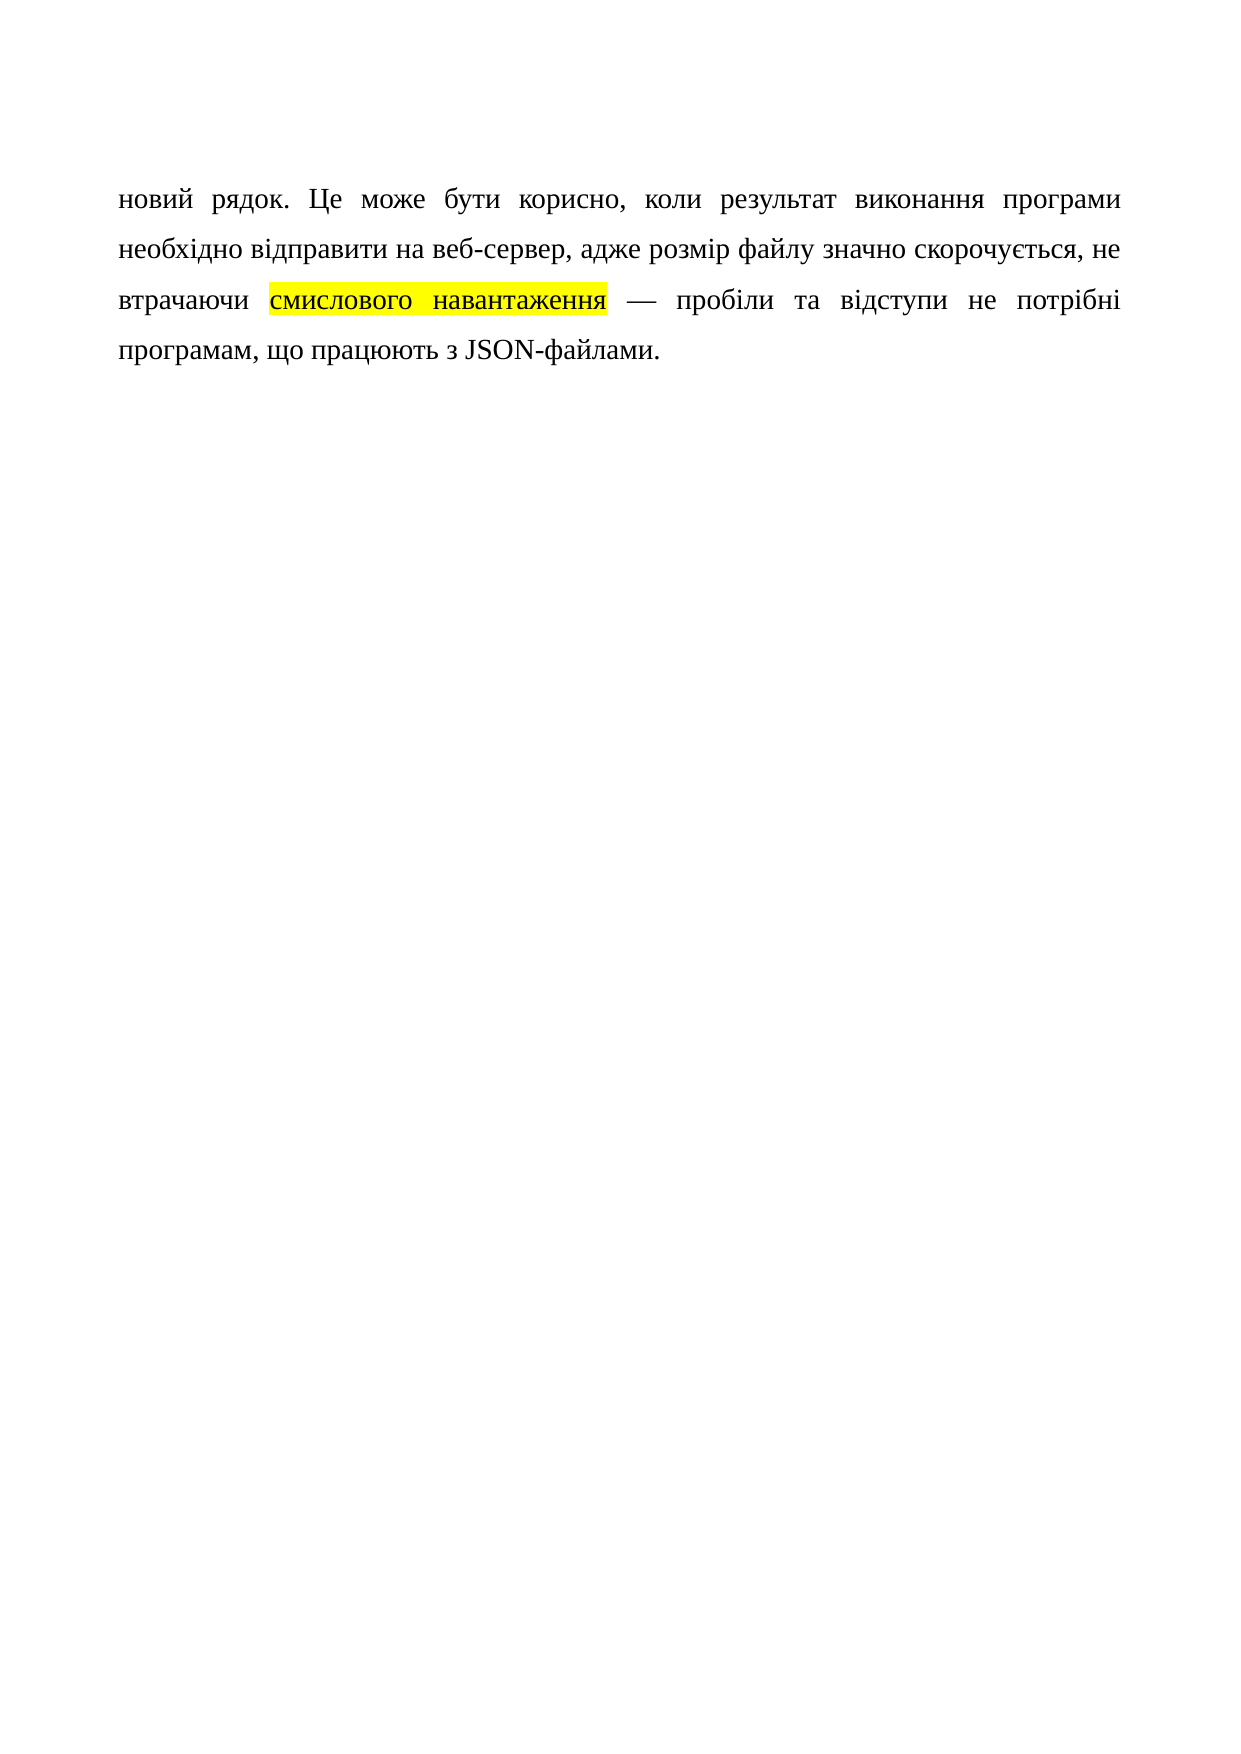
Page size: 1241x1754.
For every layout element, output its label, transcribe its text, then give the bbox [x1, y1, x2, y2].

text новий рядок. Це може бути корисно, коли результат виконання програми необхідно відправити на веб-сервер, адже розмір файлу значно скорочується, не втрачаючи смислового навантаження — пробіли та відступи не потрібні програмам, що працюють з JSON-файлами. [118, 181, 1122, 366]
